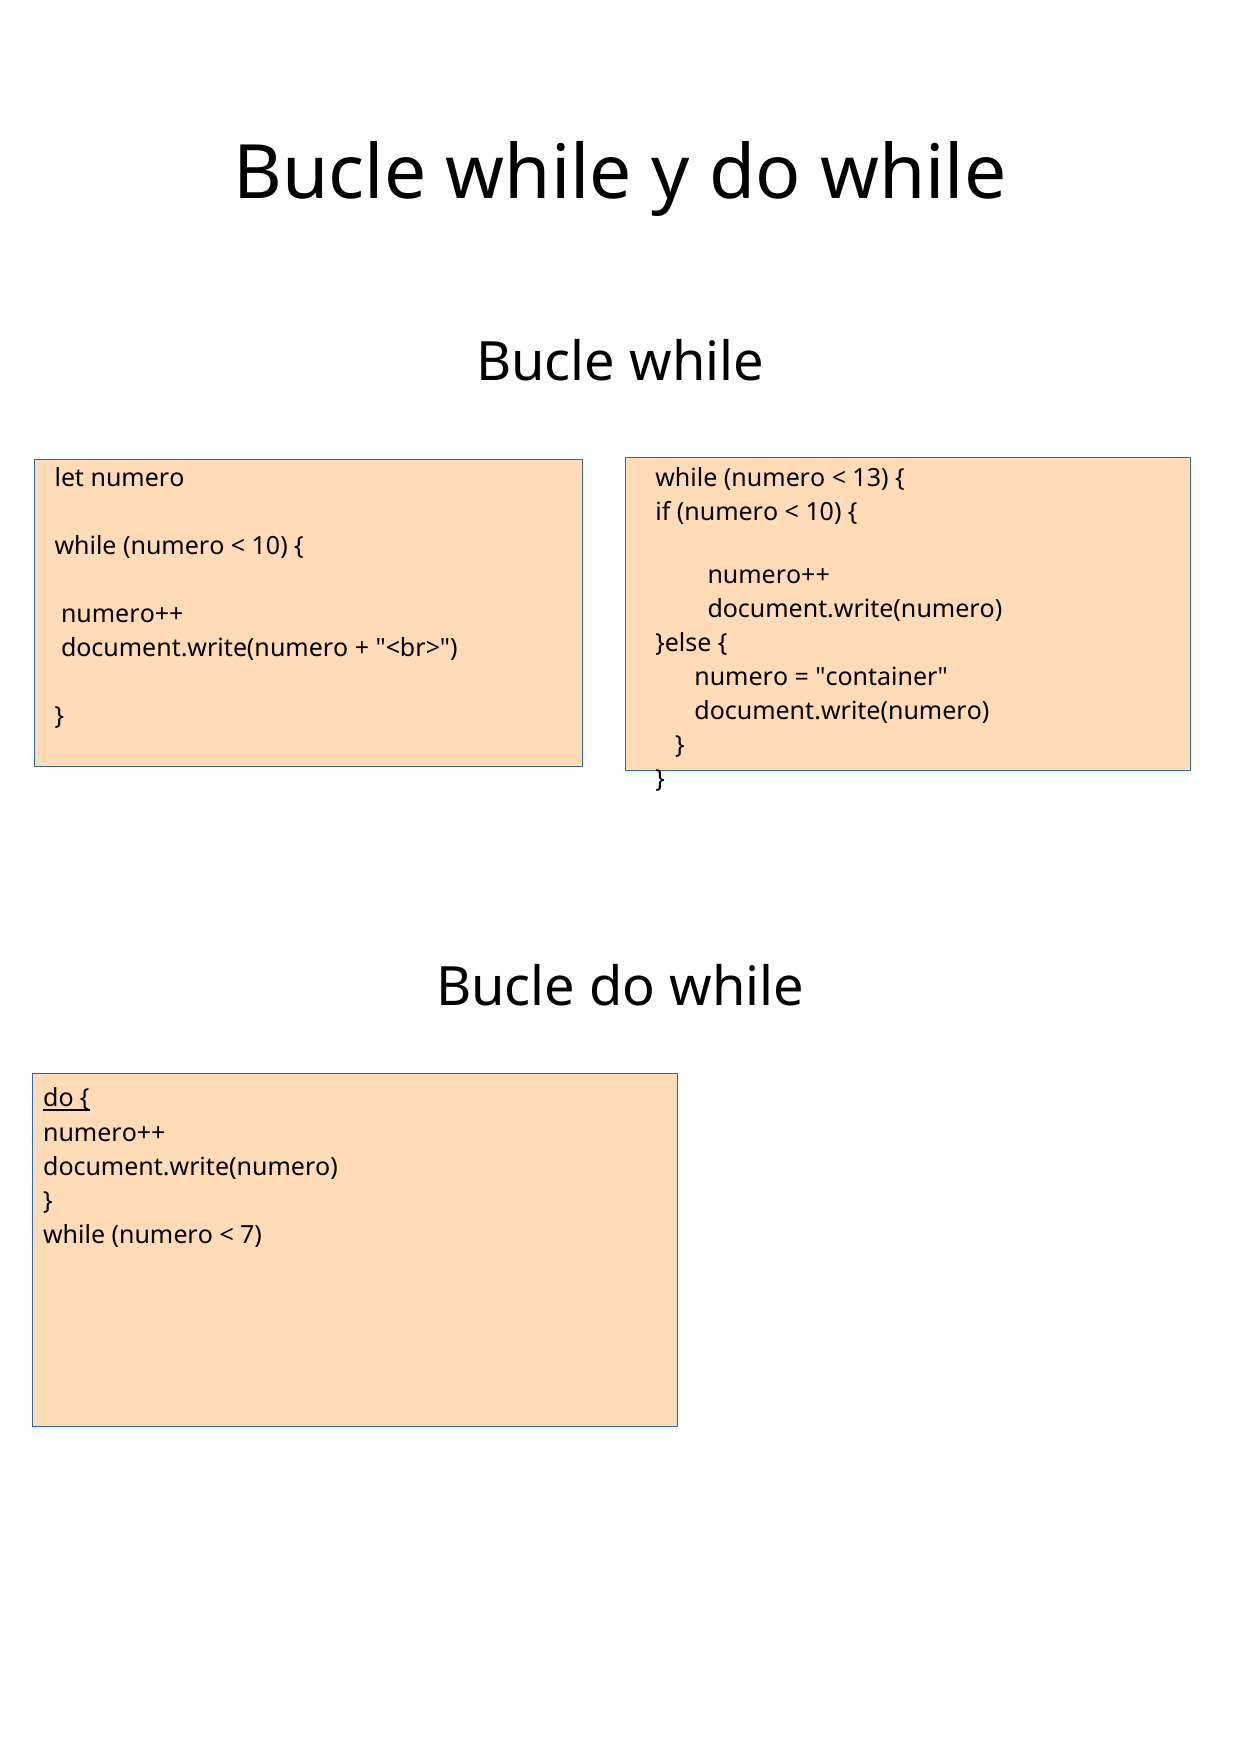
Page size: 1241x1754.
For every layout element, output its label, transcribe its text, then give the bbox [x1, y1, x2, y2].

text Bucle do while [118, 948, 1122, 1022]
text Bucle while y do while [118, 118, 1122, 220]
text Bucle while [118, 322, 1122, 396]
